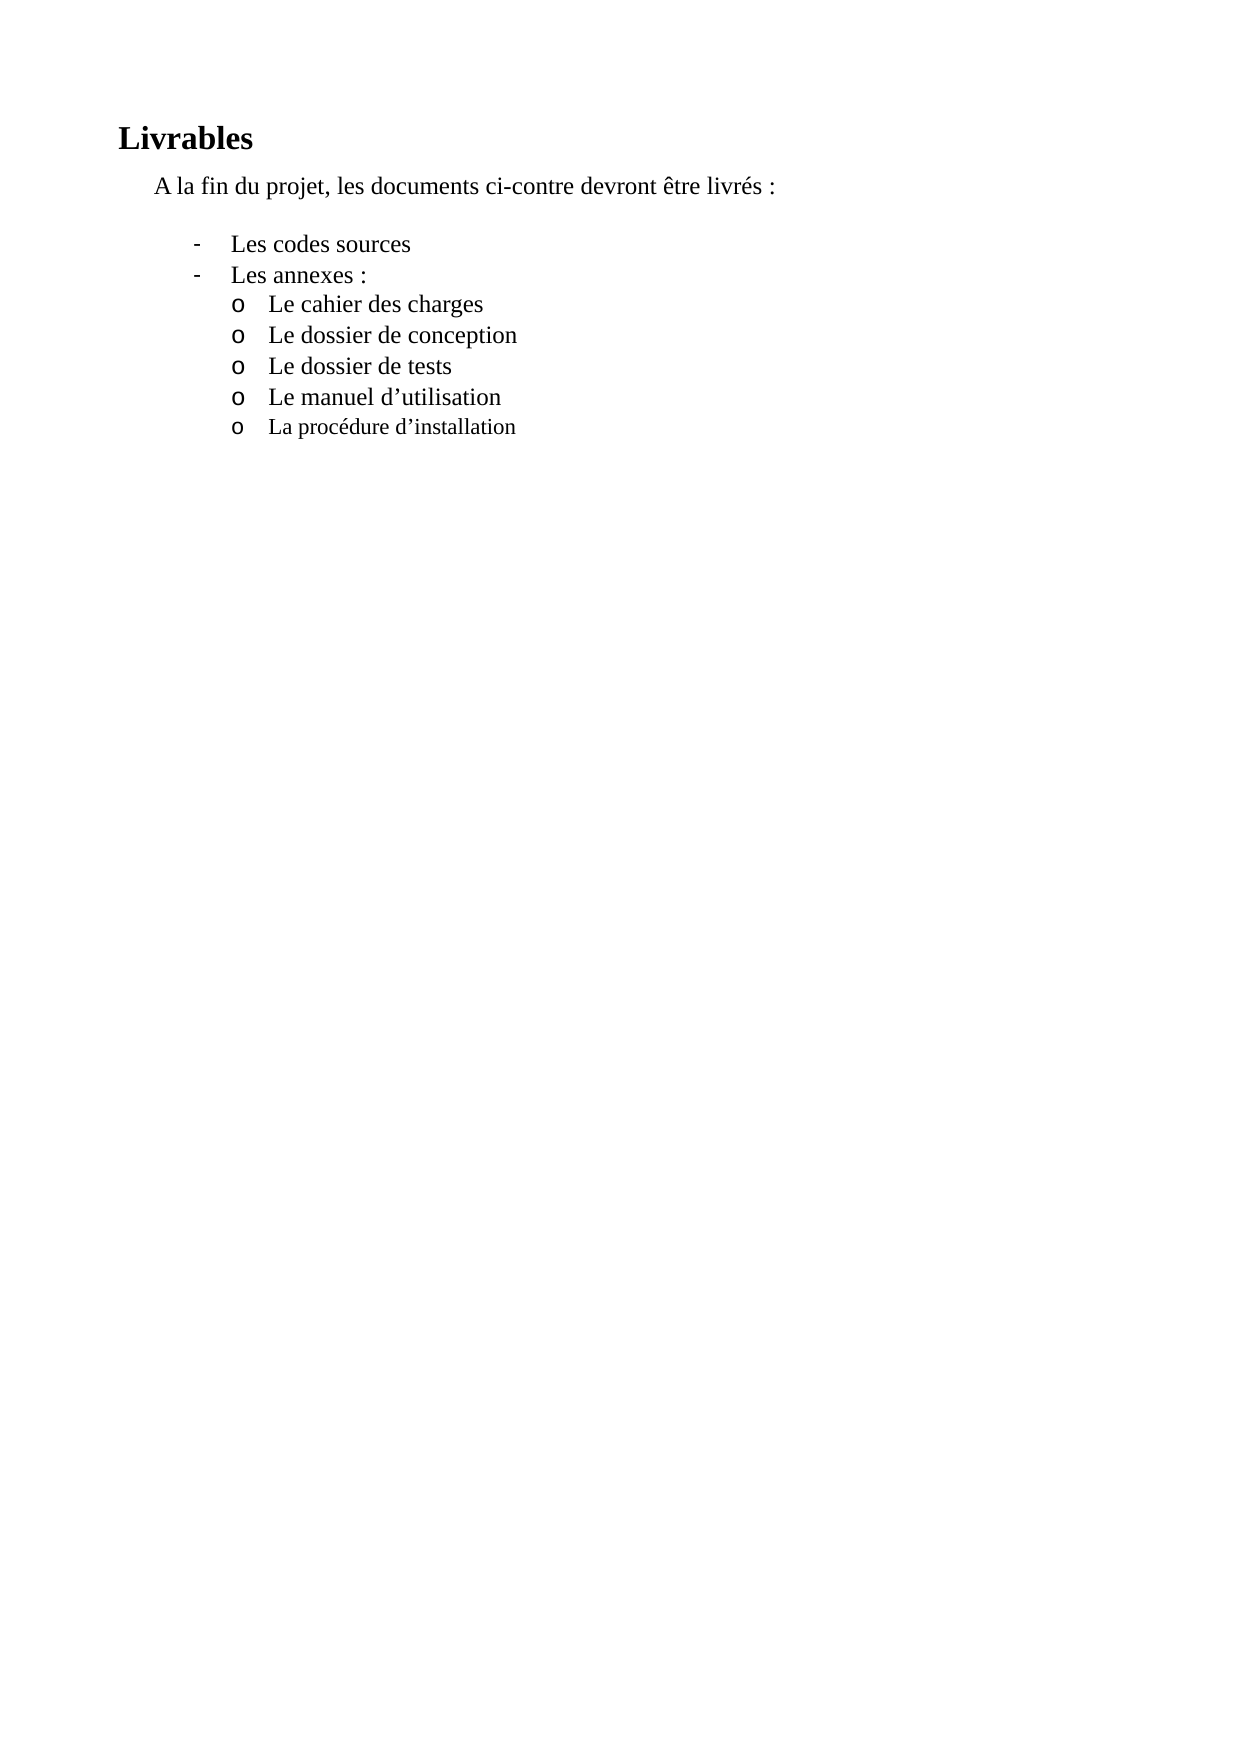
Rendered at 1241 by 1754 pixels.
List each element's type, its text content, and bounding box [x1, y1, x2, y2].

text A la fin du projet, les documents ci-contre devront être livrés : [153, 156, 1122, 199]
list Le manuel d’utilisation [231, 382, 1122, 413]
list Le dossier de tests [231, 351, 1122, 382]
list Le dossier de conception [231, 320, 1122, 351]
text Livrables [118, 118, 1122, 156]
list Le cahier des charges [231, 289, 1122, 320]
list Les annexes : [193, 259, 1122, 289]
list Les codes sources [193, 228, 1122, 259]
list La procédure d’installation [231, 413, 1122, 441]
